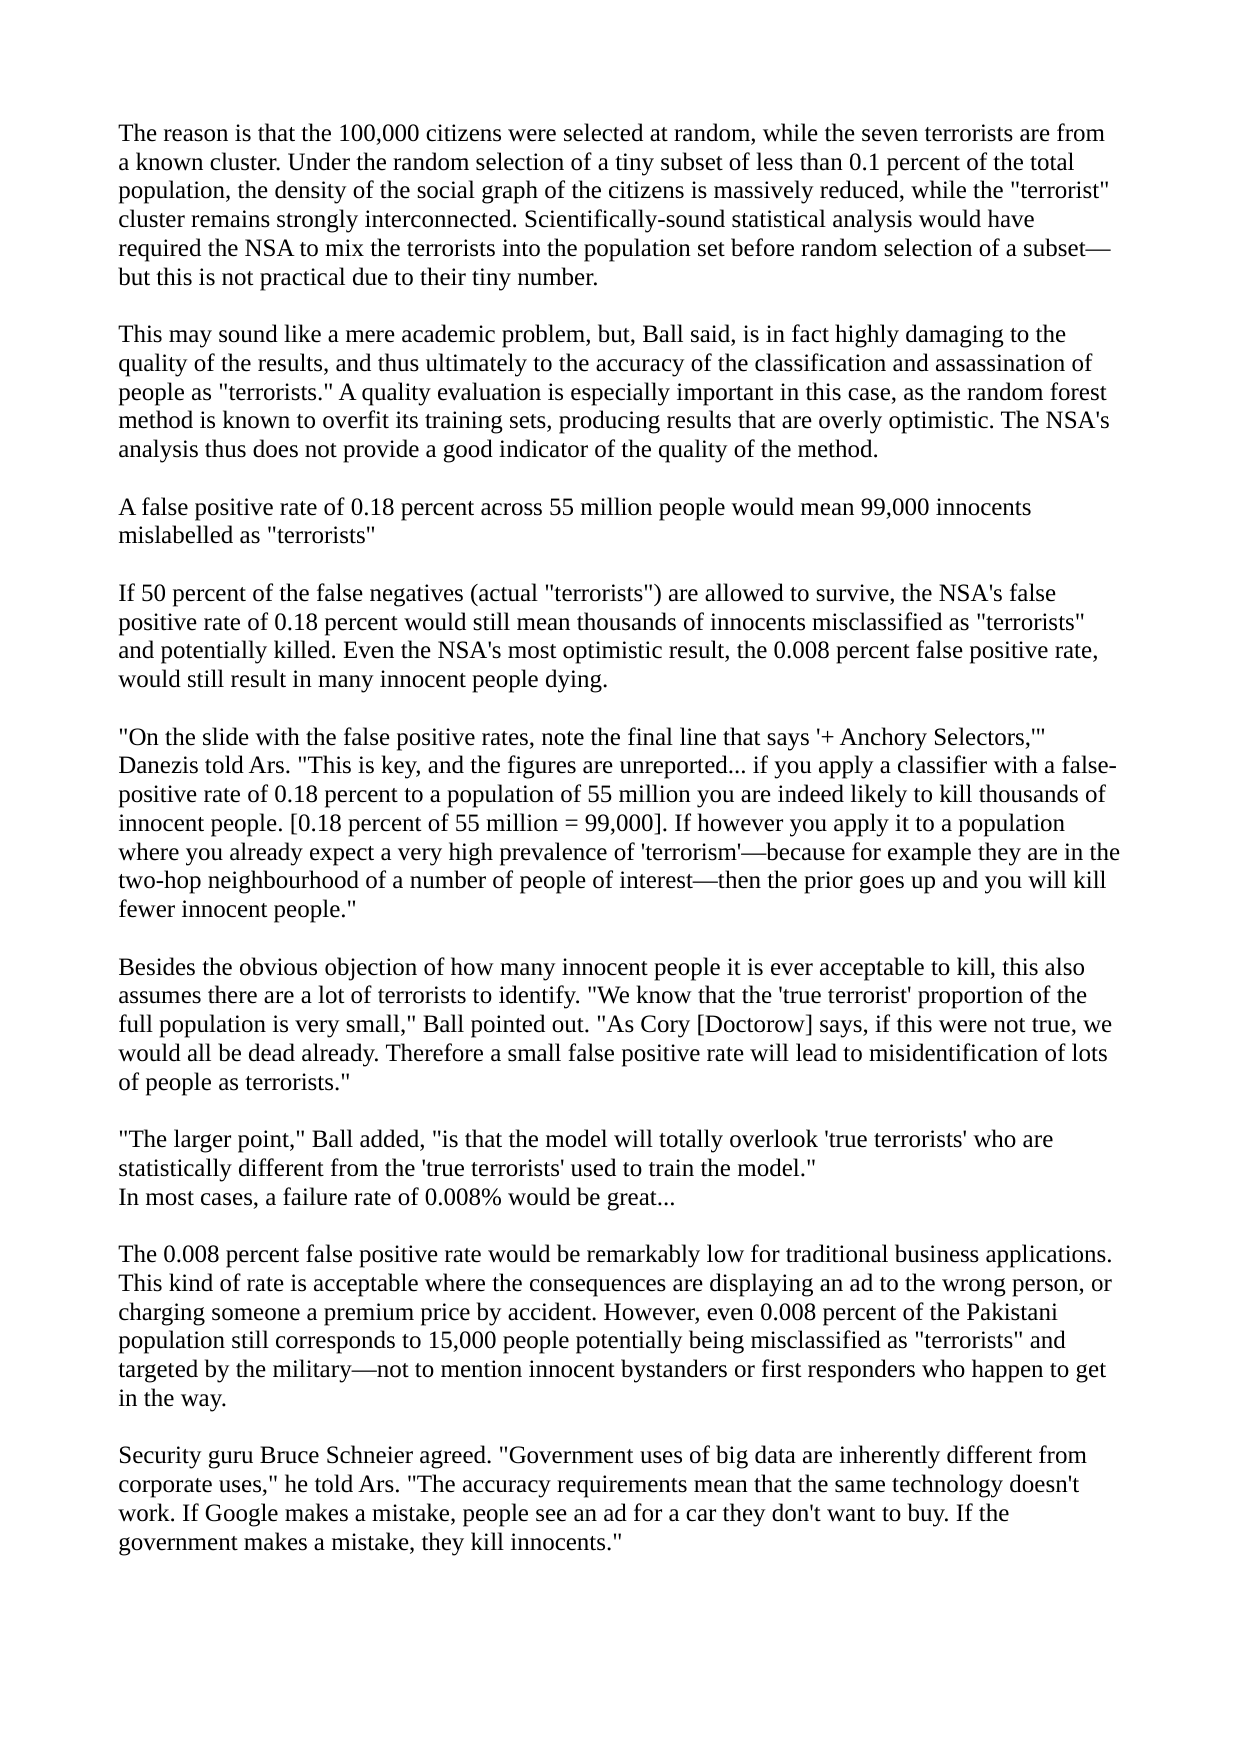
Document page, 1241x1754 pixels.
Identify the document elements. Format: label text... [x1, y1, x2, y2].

text "The larger point," Ball added, "is that the model will totally overlook 'true terrorists' who are statistically different from the 'true terrorists' used to train the model." [118, 1124, 1122, 1182]
text Besides the obvious objection of how many innocent people it is ever acceptable to kill, this also assumes there are a lot of terrorists to identify. "We know that the 'true terrorist' proportion of the full population is very small," Ball pointed out. "As Cory [Doctorow] says, if this were not true, we would all be dead already. Therefore a small false positive rate will lead to misidentification of lots of people as terrorists." [118, 952, 1122, 1096]
text A false positive rate of 0.18 percent across 55 million people would mean 99,000 innocents mislabelled as "terrorists" [118, 492, 1122, 549]
text If 50 percent of the false negatives (actual "terrorists") are allowed to survive, the NSA's false positive rate of 0.18 percent would still mean thousands of innocents misclassified as "terrorists" and potentially killed. Even the NSA's most optimistic result, the 0.008 percent false positive rate, would still result in many innocent people dying. [118, 578, 1122, 693]
text Security guru Bruce Schneier agreed. "Government uses of big data are inherently different from corporate uses," he told Ars. "The accuracy requirements mean that the same technology doesn't work. If Google makes a mistake, people see an ad for a car they don't want to buy. If the government makes a mistake, they kill innocents." [118, 1441, 1122, 1556]
text This may sound like a mere academic problem, but, Ball said, is in fact highly damaging to the quality of the results, and thus ultimately to the accuracy of the classification and assassination of people as "terrorists." A quality evaluation is especially important in this case, as the random forest method is known to overfit its training sets, producing results that are overly optimistic. The NSA's analysis thus does not provide a good indicator of the quality of the method. [118, 319, 1122, 463]
text The 0.008 percent false positive rate would be remarkably low for traditional business applications. This kind of rate is acceptable where the consequences are displaying an ad to the wrong person, or charging someone a premium price by accident. However, even 0.008 percent of the Pakistani population still corresponds to 15,000 people potentially being misclassified as "terrorists" and targeted by the military—not to mention innocent bystanders or first responders who happen to get in the way. [118, 1239, 1122, 1412]
text The reason is that the 100,000 citizens were selected at random, while the seven terrorists are from a known cluster. Under the random selection of a tiny subset of less than 0.1 percent of the total population, the density of the social graph of the citizens is massively reduced, while the "terrorist" cluster remains strongly interconnected. Scientifically-sound statistical analysis would have required the NSA to mix the terrorists into the population set before random selection of a subset—but this is not practical due to their tiny number. [118, 118, 1122, 291]
text In most cases, a failure rate of 0.008% would be great... [118, 1182, 1122, 1211]
text "On the slide with the false positive rates, note the final line that says '+ Anchory Selectors,'" Danezis told Ars. "This is key, and the figures are unreported... if you apply a classifier with a false-positive rate of 0.18 percent to a population of 55 million you are indeed likely to kill thousands of innocent people. [0.18 percent of 55 million = 99,000]. If however you apply it to a population where you already expect a very high prevalence of 'terrorism'—because for example they are in the two-hop neighbourhood of a number of people of interest—then the prior goes up and you will kill fewer innocent people." [118, 722, 1122, 923]
